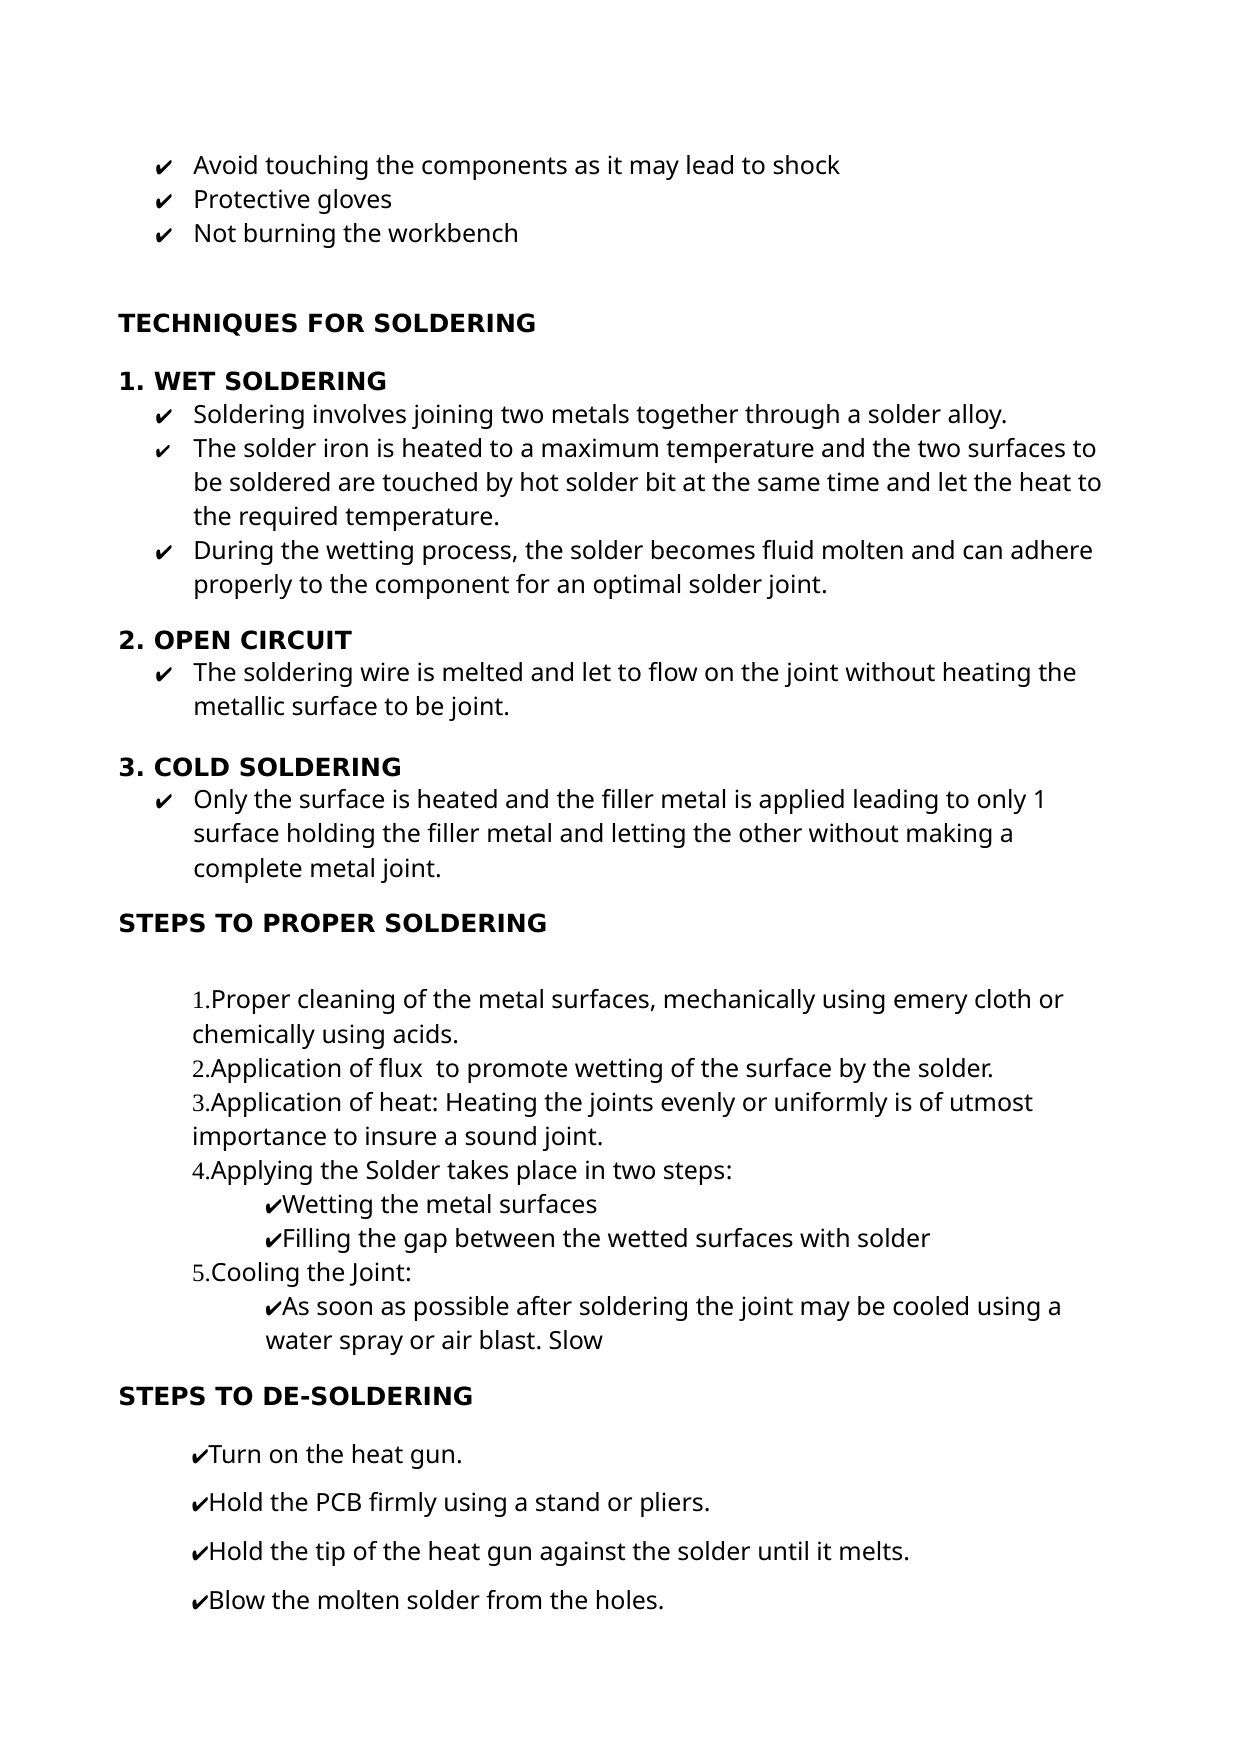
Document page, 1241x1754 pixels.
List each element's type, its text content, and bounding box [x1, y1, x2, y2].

list Protective gloves [156, 181, 1122, 215]
list Blow the molten solder from the holes. [118, 1582, 1122, 1616]
text 3. COLD SOLDERING [118, 753, 1122, 782]
list The soldering wire is melted and let to flow on the joint without heating the metallic surface to be joint. [156, 655, 1122, 723]
list Filling the gap between the wetted surfaces with solder [118, 1221, 1122, 1255]
list Applying the Solder takes place in two steps: [118, 1152, 1122, 1187]
text 1. WET SOLDERING [118, 367, 1122, 396]
list Wetting the metal surfaces [118, 1187, 1122, 1221]
list Hold the PCB firmly using a stand or pliers. [118, 1485, 1122, 1519]
list Application of flux to promote wetting of the surface by the solder. [118, 1050, 1122, 1084]
text STEPS TO PROPER SOLDERING [118, 909, 1122, 939]
list Proper cleaning of the metal surfaces, mechanically using emery cloth or chemically using acids. [118, 982, 1122, 1050]
list Not burning the workbench [156, 215, 1122, 249]
list Application of heat: Heating the joints evenly or uniformly is of utmost importance to insure a sound joint. [118, 1084, 1122, 1152]
list Cooling the Joint: [118, 1255, 1122, 1289]
text STEPS TO DE-SOLDERING [118, 1382, 1122, 1411]
list The solder iron is heated to a maximum temperature and the two surfaces to be soldered are touched by hot solder bit at the same time and let the heat to the required temperature. [156, 430, 1122, 532]
list Only the surface is heated and the filler metal is applied leading to only 1 surface holding the filler metal and letting the other without making a complete metal joint. [156, 782, 1122, 884]
list Soldering involves joining two metals together through a solder alloy. [156, 396, 1122, 430]
list As soon as possible after soldering the joint may be cooled using a water spray or air blast. Slow [118, 1289, 1122, 1357]
text TECHNIQUES FOR SOLDERING [118, 309, 1122, 338]
text 2. OPEN CIRCUIT [118, 626, 1122, 655]
list Turn on the heat gun. [118, 1436, 1122, 1471]
list Avoid touching the components as it may lead to shock [156, 147, 1122, 181]
list During the wetting process, the solder becomes fluid molten and can adhere properly to the component for an optimal solder joint. [156, 532, 1122, 601]
list Hold the tip of the heat gun against the solder until it melts. [118, 1534, 1122, 1568]
